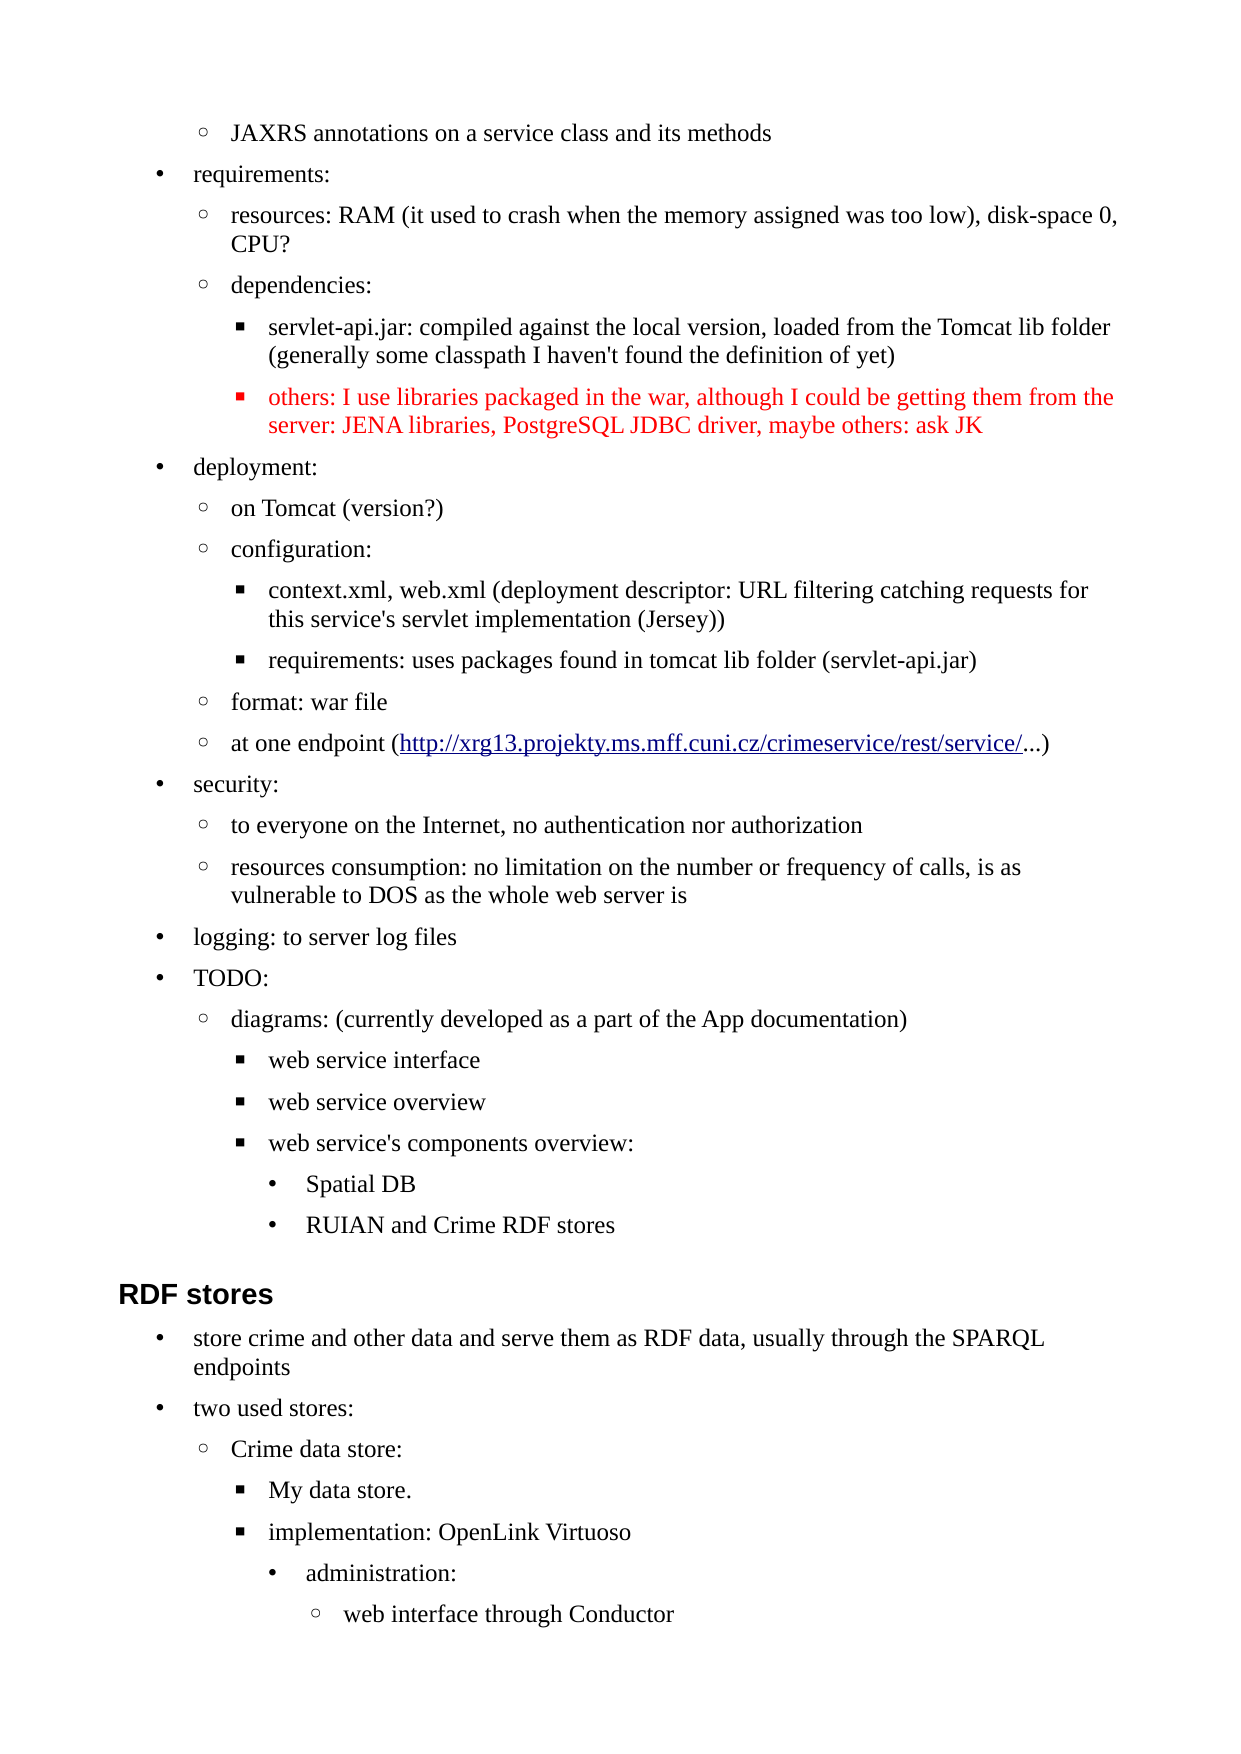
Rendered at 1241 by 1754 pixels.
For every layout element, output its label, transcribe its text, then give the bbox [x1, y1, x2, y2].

list administration: [268, 1558, 1122, 1587]
list TODO: [156, 963, 1122, 992]
list resources consumption: no limitation on the number or frequency of calls, is as vulnerable to DOS as the whole web server is [193, 852, 1122, 909]
list servlet-api.jar: compiled against the local version, loaded from the Tomcat lib folder (generally some classpath I haven't found the definition of yet) [231, 312, 1122, 369]
list logging: to server log files [156, 922, 1122, 951]
list context.xml, web.xml (deployment descriptor: URL filtering catching requests for this service's servlet implementation (Jersey)) [231, 576, 1122, 633]
list others: I use libraries packaged in the war, although I could be getting them from the server: JENA libraries, PostgreSQL JDBC driver, maybe others: ask JK [231, 382, 1122, 439]
list configuration: [193, 534, 1122, 563]
list RUIAN and Crime RDF stores [268, 1211, 1122, 1239]
list diagrams: (currently developed as a part of the App documentation) [193, 1004, 1122, 1033]
list format: war file [193, 687, 1122, 716]
list at one endpoint (http://xrg13.projekty.ms.mff.cuni.cz/crimeservice/rest/service/...) [193, 728, 1122, 757]
list web service interface [231, 1046, 1122, 1074]
list implementation: OpenLink Virtuoso [231, 1517, 1122, 1545]
list deployment: [156, 452, 1122, 481]
list Spatial DB [268, 1169, 1122, 1198]
list to everyone on the Internet, no authentication nor authorization [193, 811, 1122, 839]
list web service's components overview: [231, 1128, 1122, 1157]
subtitle RDF stores [118, 1277, 1122, 1310]
list dependencies: [193, 271, 1122, 299]
list store crime and other data and serve them as RDF data, usually through the SPARQL endpoints [156, 1323, 1122, 1380]
list two used stores: [156, 1393, 1122, 1422]
list JAXRS annotations on a service class and its methods [193, 118, 1122, 147]
list My data store. [231, 1475, 1122, 1504]
list web interface through Conductor [306, 1599, 1122, 1628]
list on Tomcat (version?) [193, 493, 1122, 522]
list web service overview [231, 1087, 1122, 1116]
list requirements: uses packages found in tomcat lib folder (servlet-api.jar) [231, 646, 1122, 674]
list resources: RAM (it used to crash when the memory assigned was too low), disk-space 0, CPU? [193, 201, 1122, 258]
list security: [156, 769, 1122, 798]
list Crime data store: [193, 1434, 1122, 1463]
list requirements: [156, 159, 1122, 188]
